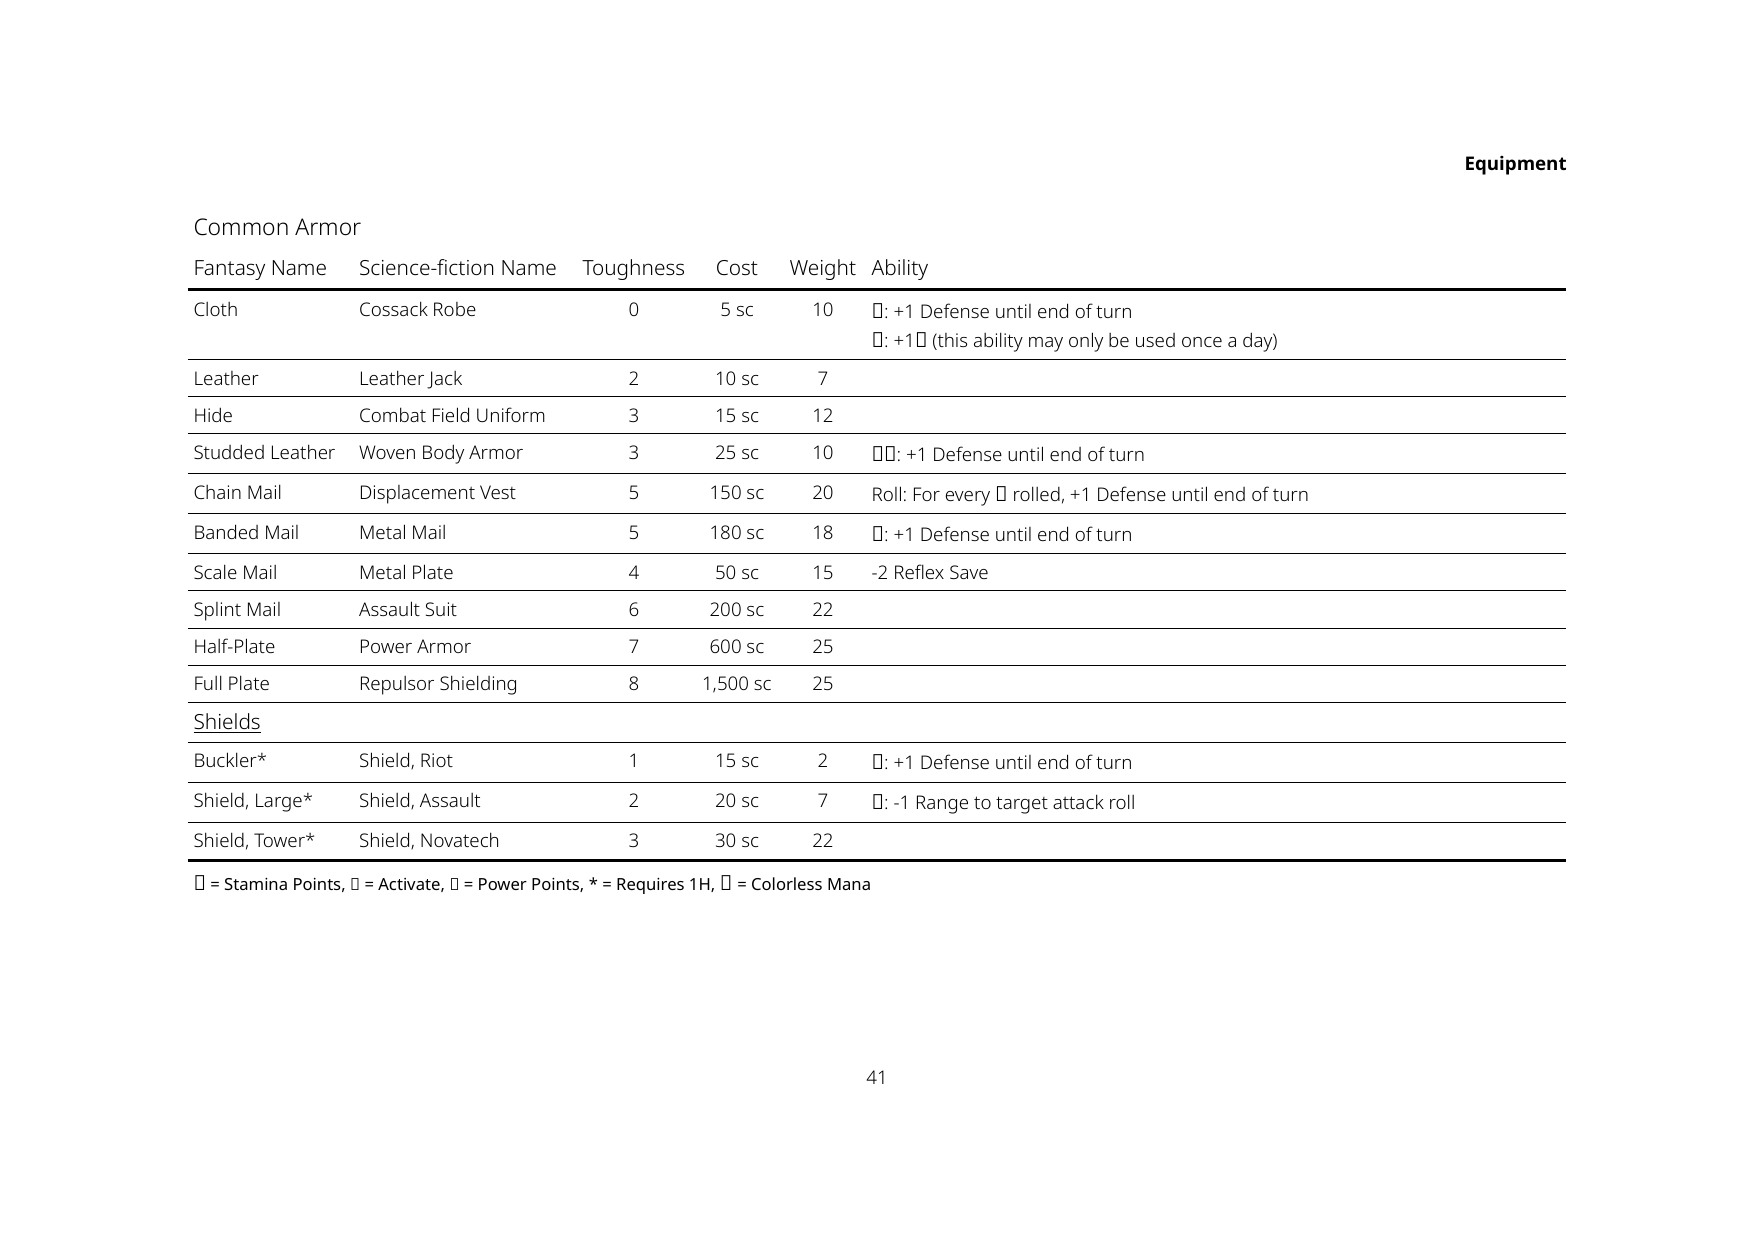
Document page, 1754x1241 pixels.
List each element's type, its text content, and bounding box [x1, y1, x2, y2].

table_cell Displacement Vest [353, 474, 573, 513]
table_cell  = Stamina Points,  = Activate,  = Power Points, * = Requires 1H,  = Colorless Mana [188, 862, 1566, 902]
table_cell Shield, Assault [353, 783, 573, 822]
table_cell 10 [780, 291, 866, 359]
table_cell 22 [780, 823, 866, 859]
table_cell -2 Reflex Save [866, 554, 1566, 590]
table_cell Cloth [188, 291, 353, 359]
table_cell 6 [574, 591, 694, 627]
table_cell Shield, Novatech [353, 823, 573, 859]
table_cell [866, 666, 1566, 702]
table_cell 30 sc [694, 823, 780, 859]
table_cell 50 sc [694, 554, 780, 590]
table_cell 3 [574, 397, 694, 433]
table_cell 15 sc [694, 743, 780, 782]
table_cell Splint Mail [188, 591, 353, 627]
table_cell 200 sc [694, 591, 780, 627]
table_cell 180 sc [694, 514, 780, 553]
table_cell Banded Mail [188, 514, 353, 553]
table_cell 10 sc [694, 360, 780, 396]
table_cell 7 [780, 360, 866, 396]
table_cell [866, 629, 1566, 664]
table_header Common Armor [188, 205, 1566, 248]
table_cell 7 [574, 629, 694, 664]
table_cell : +1 Defense until end of turn [866, 743, 1566, 782]
table_cell Ability [866, 248, 1566, 288]
table_cell : +1 Defense until end of turn [866, 514, 1566, 553]
table_cell 22 [780, 591, 866, 627]
table_cell 18 [780, 514, 866, 553]
table_cell 150 sc [694, 474, 780, 513]
table_cell 25 [780, 629, 866, 664]
table_cell Leather [188, 360, 353, 396]
table_cell Assault Suit [353, 591, 573, 627]
table_cell 5 sc [694, 291, 780, 359]
table_cell 15 [780, 554, 866, 590]
table_cell 5 [574, 514, 694, 553]
table_cell 8 [574, 666, 694, 702]
table_cell 20 [780, 474, 866, 513]
table_cell 5 [574, 474, 694, 513]
table_cell 2 [574, 360, 694, 396]
table_cell Studded Leather [188, 434, 353, 473]
table_cell Woven Body Armor [353, 434, 573, 473]
table_cell Shields [188, 703, 1566, 742]
table_cell 20 sc [694, 783, 780, 822]
table_cell 15 sc [694, 397, 780, 433]
table_cell Scale Mail [188, 554, 353, 590]
table_cell 10 [780, 434, 866, 473]
table_cell 1 [574, 743, 694, 782]
table_cell 12 [780, 397, 866, 433]
table_cell Full Plate [188, 666, 353, 702]
table_cell Metal Plate [353, 554, 573, 590]
table_cell Leather Jack [353, 360, 573, 396]
table_cell Roll: For every  rolled, +1 Defense until end of turn [866, 474, 1566, 513]
table_cell Shield, Tower* [188, 823, 353, 859]
table_cell Shield, Riot [353, 743, 573, 782]
table_cell Fantasy Name [188, 248, 353, 288]
table_cell Science-fiction Name [353, 248, 573, 288]
table_cell Shield, Large* [188, 783, 353, 822]
table_cell Power Armor [353, 629, 573, 664]
table_cell Cost [694, 248, 780, 288]
table_cell 2 [780, 743, 866, 782]
table_cell 3 [574, 823, 694, 859]
table_cell 4 [574, 554, 694, 590]
table_cell 7 [780, 783, 866, 822]
table_cell Metal Mail [353, 514, 573, 553]
table_cell 25 [780, 666, 866, 702]
table_cell 25 sc [694, 434, 780, 473]
table_cell Toughness [574, 248, 694, 288]
table_cell Weight [780, 248, 866, 288]
table_cell [866, 397, 1566, 433]
table_cell Cossack Robe [353, 291, 573, 359]
table_cell : +1 Defense until end of turn : +1 (this ability may only be used once a day) [866, 291, 1566, 359]
table_cell 1,500 sc [694, 666, 780, 702]
table_cell Half-Plate [188, 629, 353, 664]
table_cell [866, 823, 1566, 859]
table_cell 2 [574, 783, 694, 822]
table_cell Chain Mail [188, 474, 353, 513]
table_cell Buckler* [188, 743, 353, 782]
table_cell : -1 Range to target attack roll [866, 783, 1566, 822]
table_cell 0 [574, 291, 694, 359]
table_cell Hide [188, 397, 353, 433]
table_cell 600 sc [694, 629, 780, 664]
table_cell Combat Field Uniform [353, 397, 573, 433]
table_cell 3 [574, 434, 694, 473]
table_cell [866, 591, 1566, 627]
table_cell [866, 360, 1566, 396]
table_cell : +1 Defense until end of turn [866, 434, 1566, 473]
table_cell Repulsor Shielding [353, 666, 573, 702]
